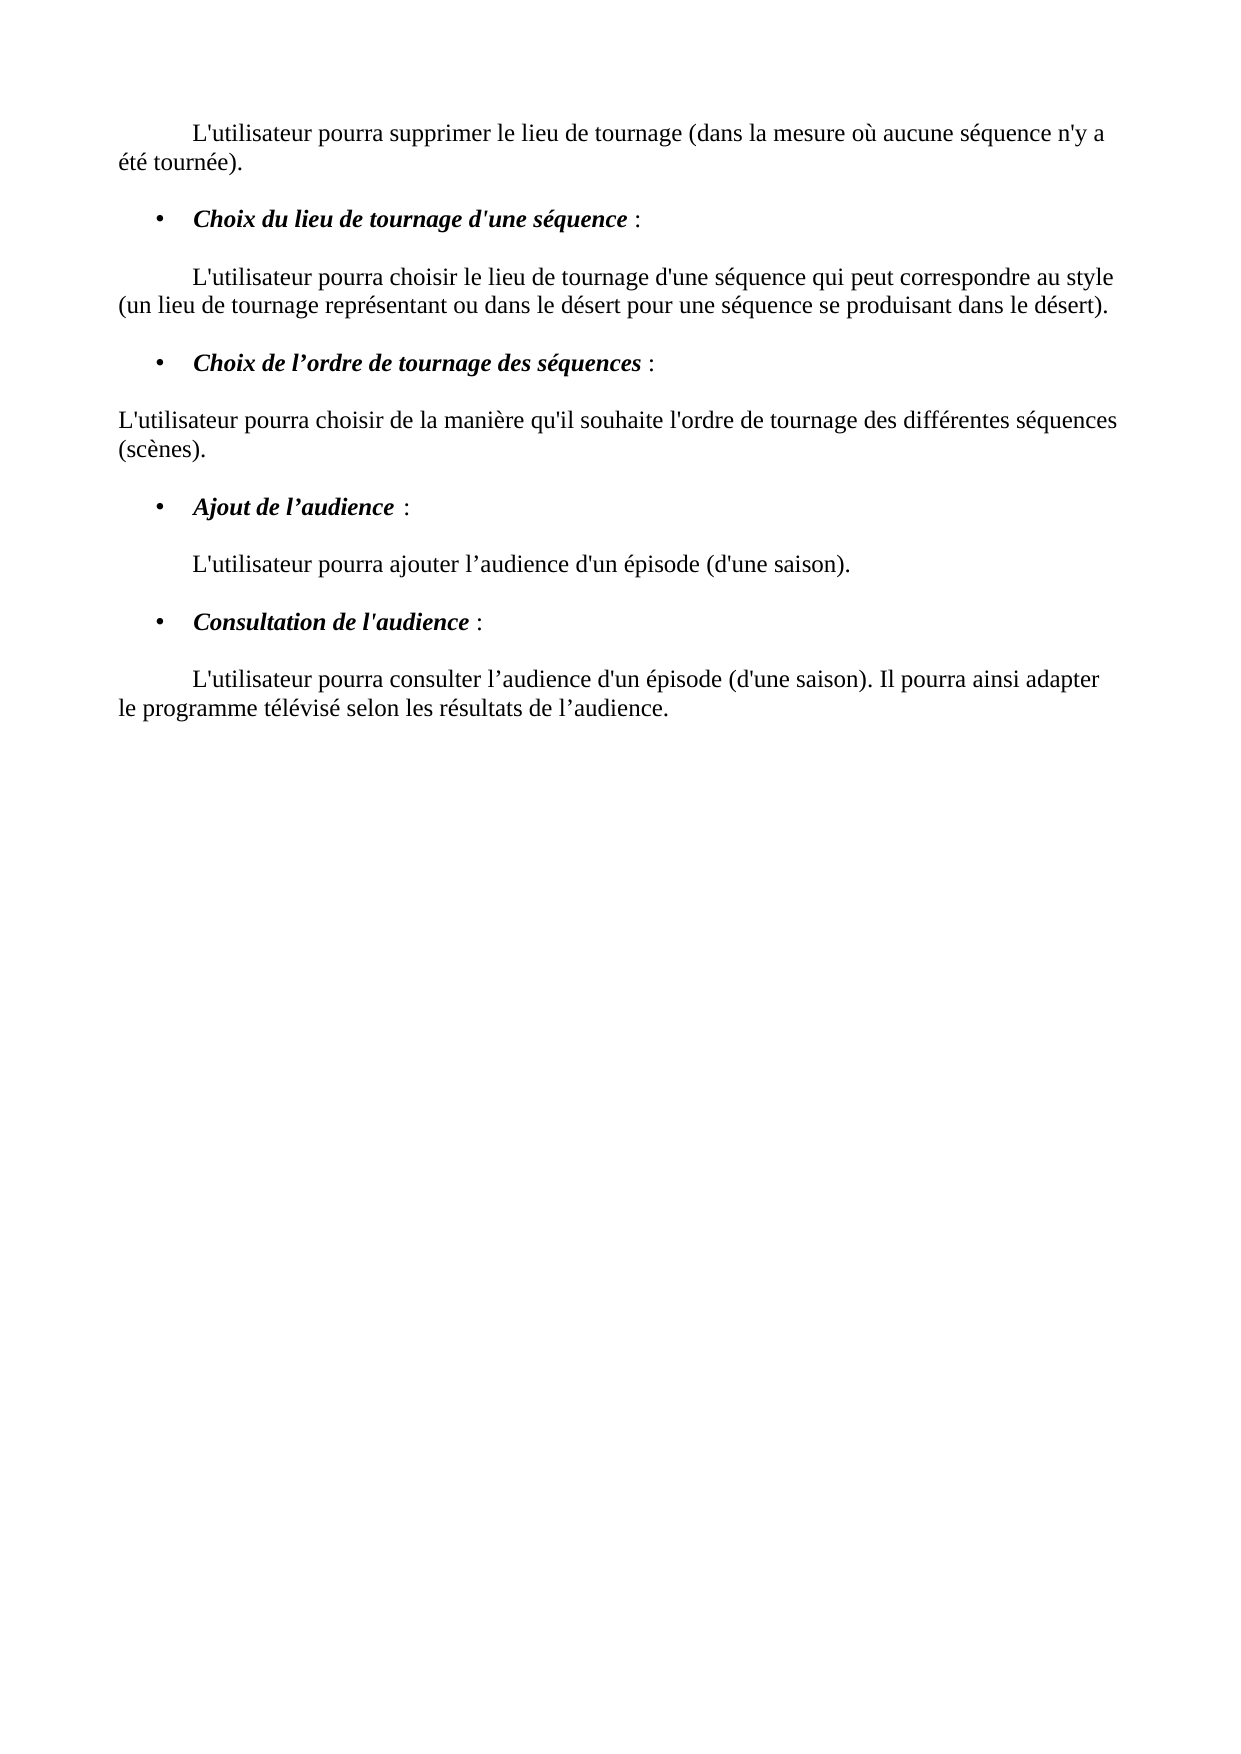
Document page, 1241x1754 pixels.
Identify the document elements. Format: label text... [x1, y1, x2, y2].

text L'utilisateur pourra supprimer le lieu de tournage (dans la mesure où aucune séquence n'y a été tournée). [118, 118, 1122, 176]
text L'utilisateur pourra ajouter l’audience d'un épisode (d'une saison). [118, 549, 1122, 578]
text L'utilisateur pourra choisir le lieu de tournage d'une séquence qui peut correspondre au style (un lieu de tournage représentant ou dans le désert pour une séquence se produisant dans le désert). [118, 262, 1122, 319]
list Choix du lieu de tournage d'une séquence : [156, 204, 1122, 233]
list Ajout de l’audience : [156, 492, 1122, 521]
text L'utilisateur pourra choisir de la manière qu'il souhaite l'ordre de tournage des différentes séquences (scènes). [118, 406, 1122, 463]
list Choix de l’ordre de tournage des séquences : [156, 348, 1122, 377]
text L'utilisateur pourra consulter l’audience d'un épisode (d'une saison). Il pourra ainsi adapter le programme télévisé selon les résultats de l’audience. [118, 664, 1122, 722]
list Consultation de l'audience : [156, 607, 1122, 636]
